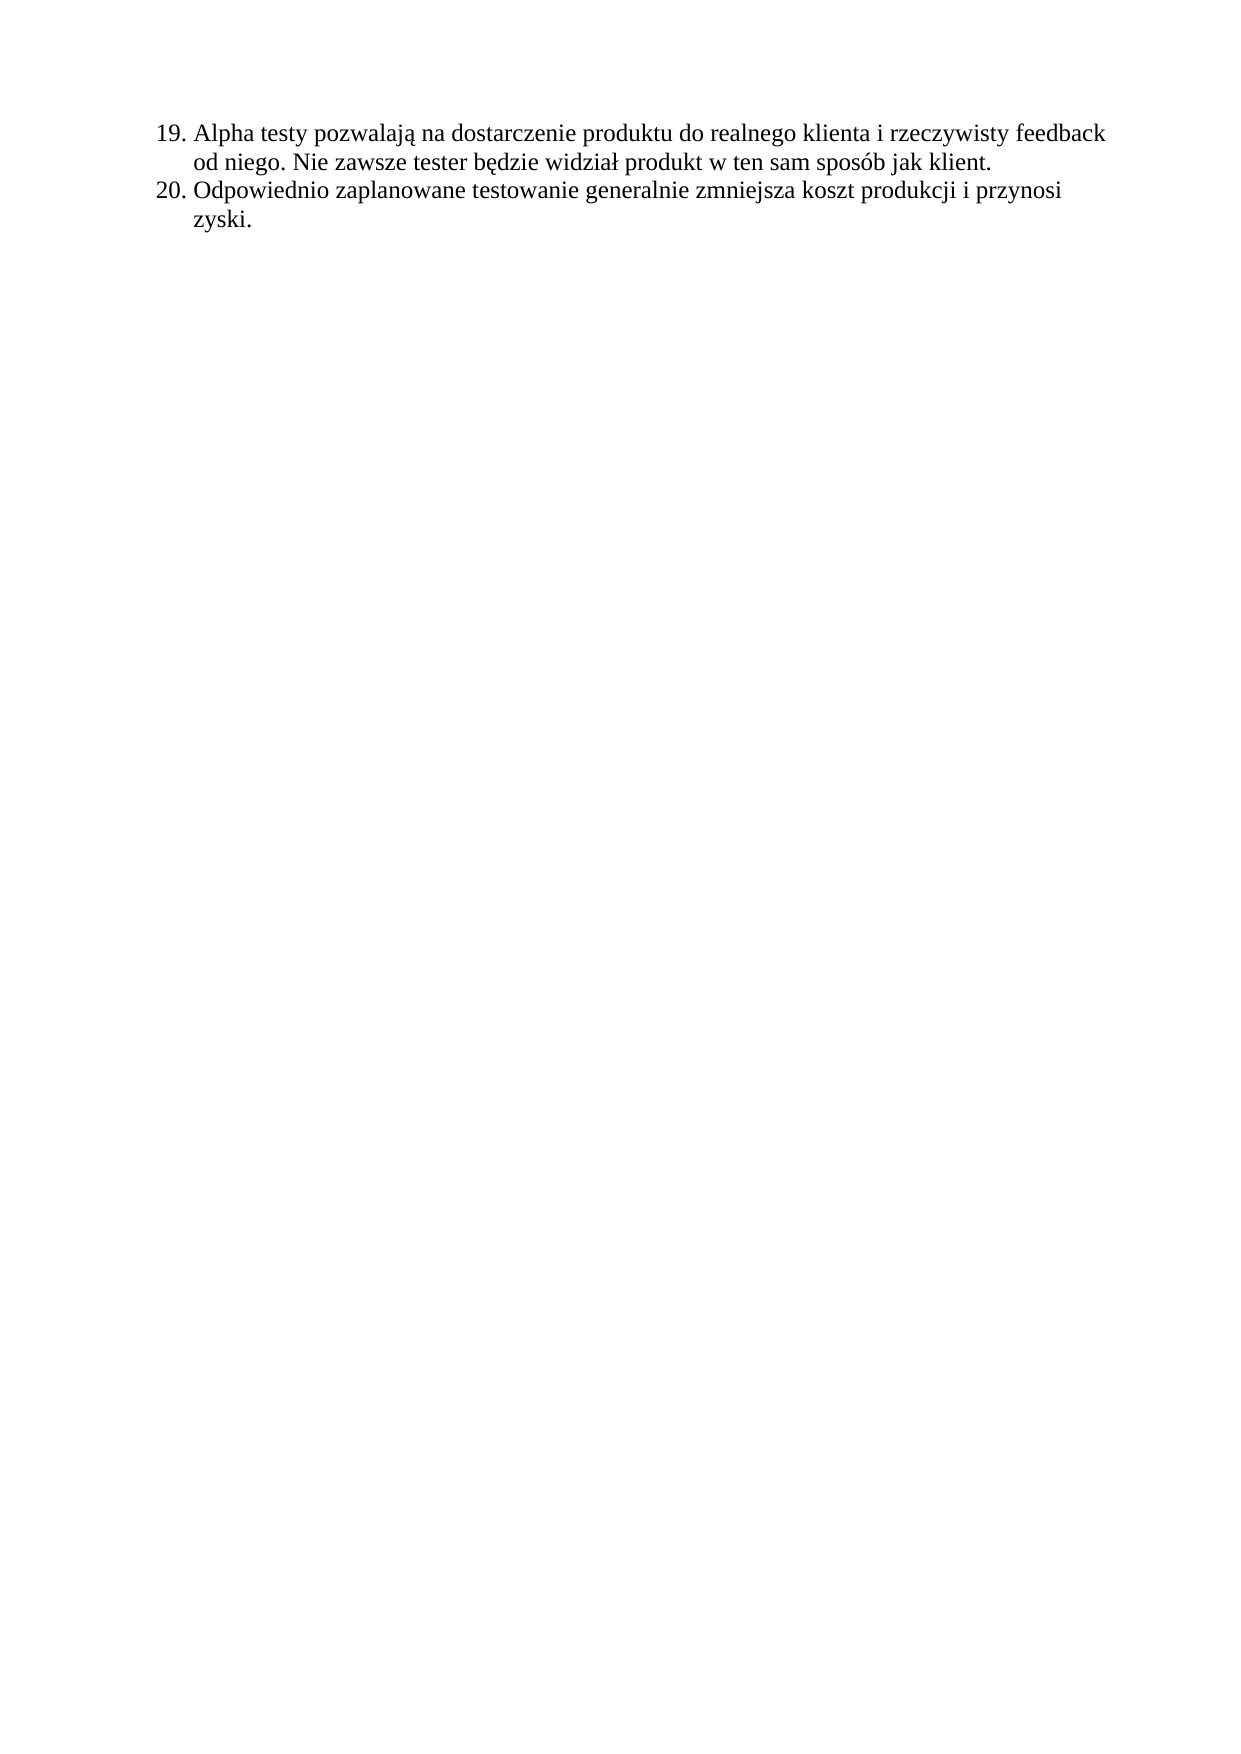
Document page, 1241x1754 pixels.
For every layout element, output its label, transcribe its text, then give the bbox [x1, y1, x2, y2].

list Alpha testy pozwalają na dostarczenie produktu do realnego klienta i rzeczywisty feedback od niego. Nie zawsze tester będzie widział produkt w ten sam sposób jak klient. [156, 118, 1122, 176]
list Odpowiednio zaplanowane testowanie generalnie zmniejsza koszt produkcji i przynosi zyski. [156, 176, 1122, 233]
